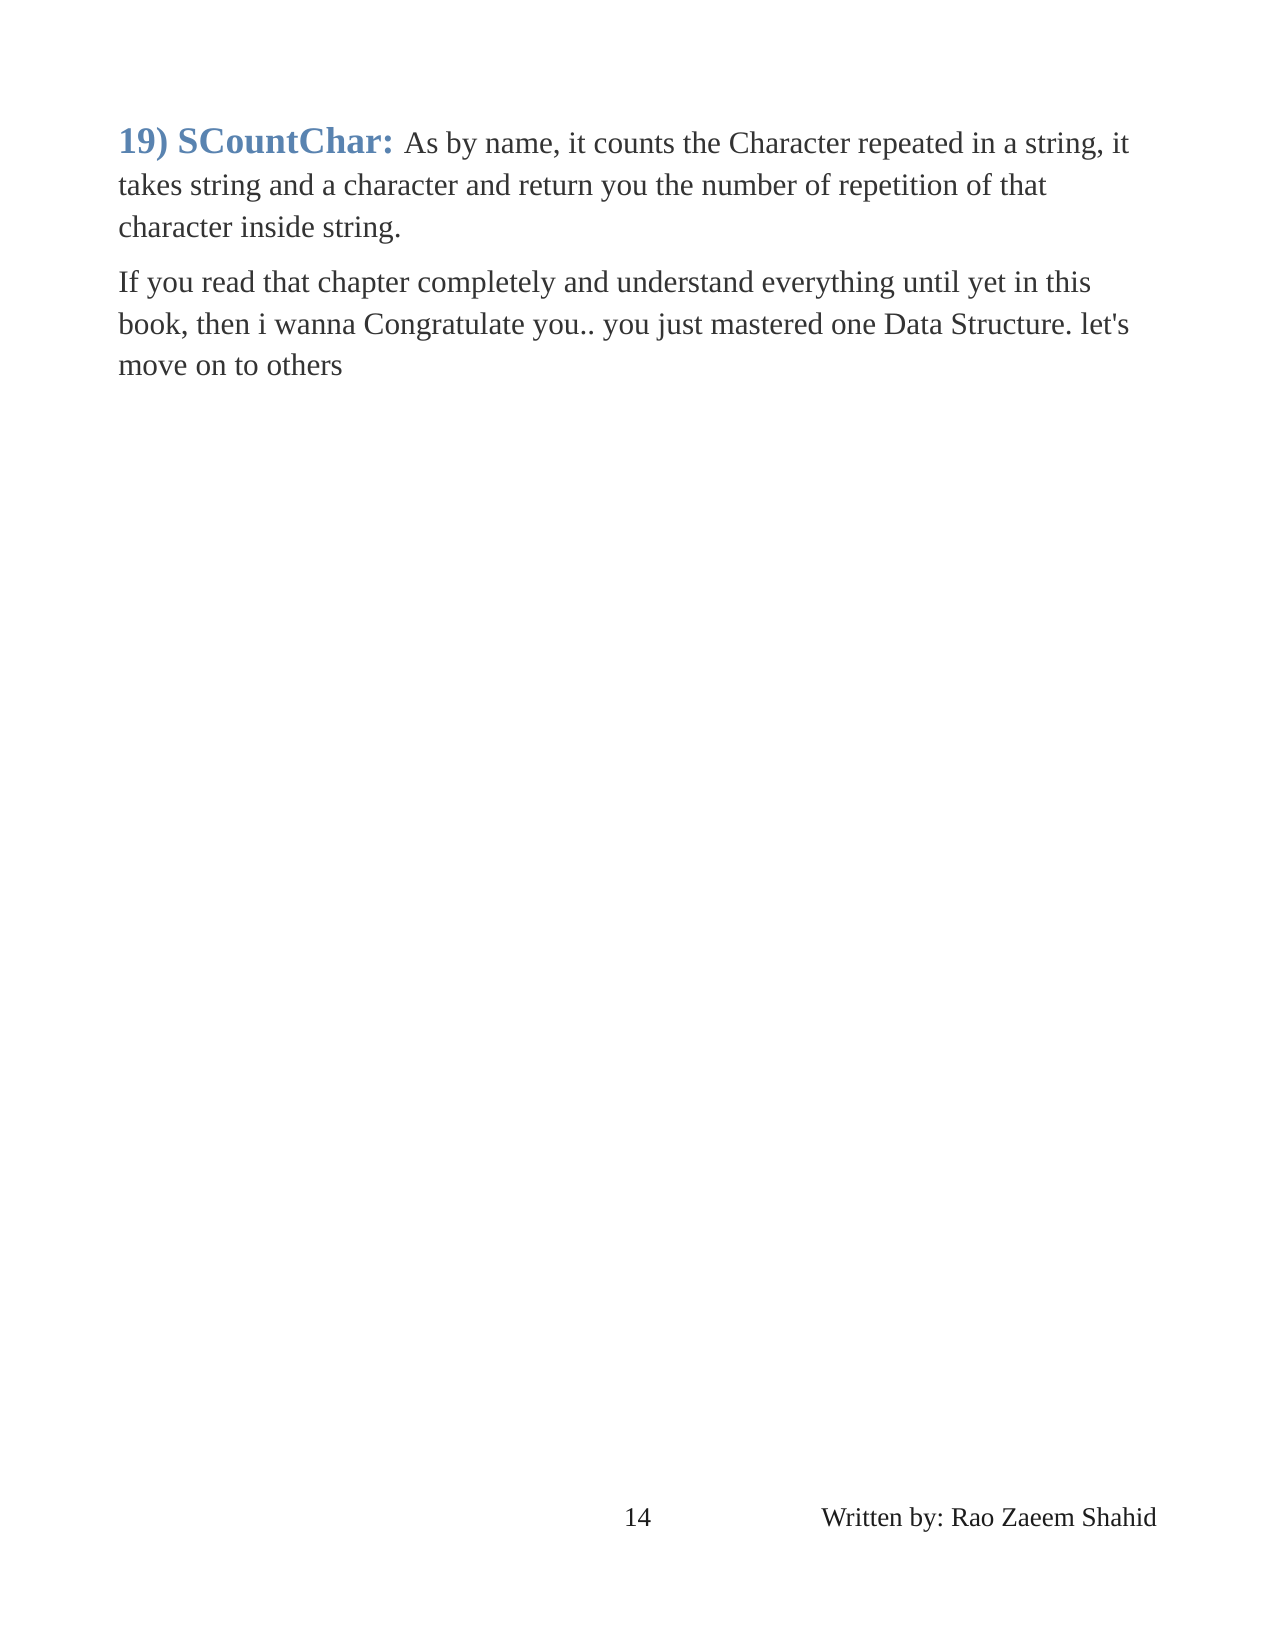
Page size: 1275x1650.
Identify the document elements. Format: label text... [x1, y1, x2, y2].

text If you read that chapter completely and understand everything until yet in this book, then i wanna Congratulate you.. you just mastered one Data Structure. let's move on to others [118, 264, 1157, 382]
text 19) SCountChar: As by name, it counts the Character repeated in a string, it takes string and a character and return you the number of repetition of that character inside string. [118, 118, 1157, 244]
